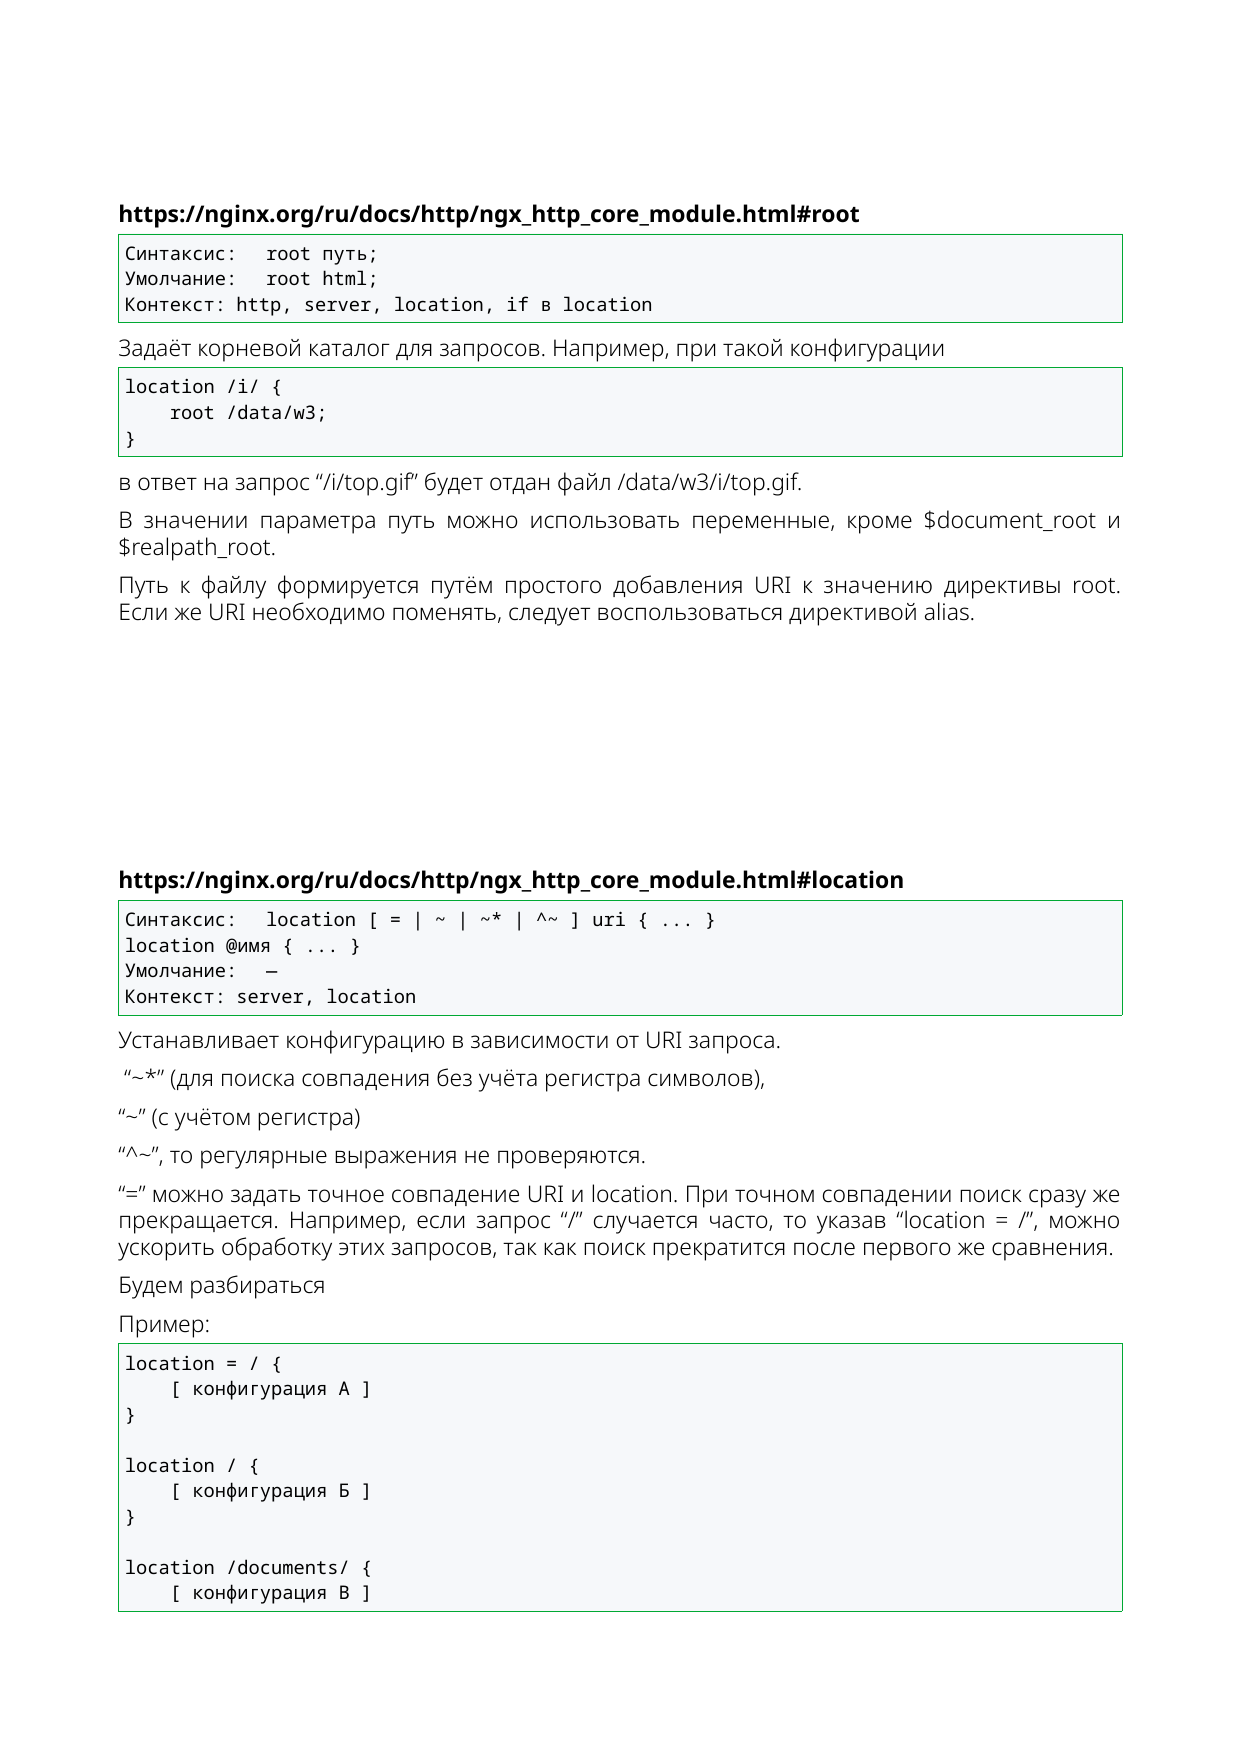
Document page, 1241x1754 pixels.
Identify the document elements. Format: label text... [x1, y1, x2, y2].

text Синтаксис: root путь; [119, 235, 1122, 259]
text Синтаксис: location [ = | ~ | ~* | ^~ ] uri { ... } [119, 901, 1122, 926]
text location /i/ { [119, 368, 1122, 393]
text location = / { [119, 1344, 1122, 1369]
text } [119, 1496, 1122, 1522]
text Контекст: http, server, location, if в location [119, 284, 1122, 322]
text location @имя { ... } [119, 926, 1122, 951]
text “^~”, то регулярные выражения не проверяются. [118, 1142, 1122, 1169]
text root /data/w3; [119, 393, 1122, 418]
text [ конфигурация В ] [119, 1573, 1122, 1611]
text Умолчание: — [119, 951, 1122, 977]
text Устанавливает конфигурацию в зависимости от URI запроса. [118, 1027, 1122, 1054]
text https://nginx.org/ru/docs/http/ngx_http_core_module.html#location [118, 868, 1122, 894]
text В значении параметра путь можно использовать переменные, кроме $document_root и $realpath_root. [118, 507, 1122, 560]
text Контекст: server, location [119, 977, 1122, 1015]
text Умолчание: root html; [119, 259, 1122, 284]
text location / { [119, 1445, 1122, 1471]
text [ конфигурация Б ] [119, 1471, 1122, 1496]
text Задаёт корневой каталог для запросов. Например, при такой конфигурации [118, 335, 1122, 361]
text } [119, 418, 1122, 456]
text Пример: [118, 1311, 1122, 1337]
text https://nginx.org/ru/docs/http/ngx_http_core_module.html#root [118, 201, 1122, 227]
text в ответ на запрос “/i/top.gif” будет отдан файл /data/w3/i/top.gif. [118, 469, 1122, 495]
text Путь к файлу формируется путём простого добавления URI к значению директивы root. Если же URI необходимо поменять, следует воспользоваться директивой alias. [118, 572, 1122, 625]
text “~” (с учётом регистра) [118, 1104, 1122, 1131]
text Будем разбираться [118, 1272, 1122, 1299]
text } [119, 1394, 1122, 1420]
text “=” можно задать точное совпадение URI и location. При точном совпадении поиск сразу же прекращается. Например, если запрос “/” случается часто, то указав “location = /”, можно ускорить обработку этих запросов, так как поиск прекратится после первого же сравнения. [118, 1181, 1122, 1261]
text “~*” (для поиска совпадения без учёта регистра символов), [118, 1066, 1122, 1092]
text location /documents/ { [119, 1547, 1122, 1573]
text [ конфигурация А ] [119, 1369, 1122, 1394]
